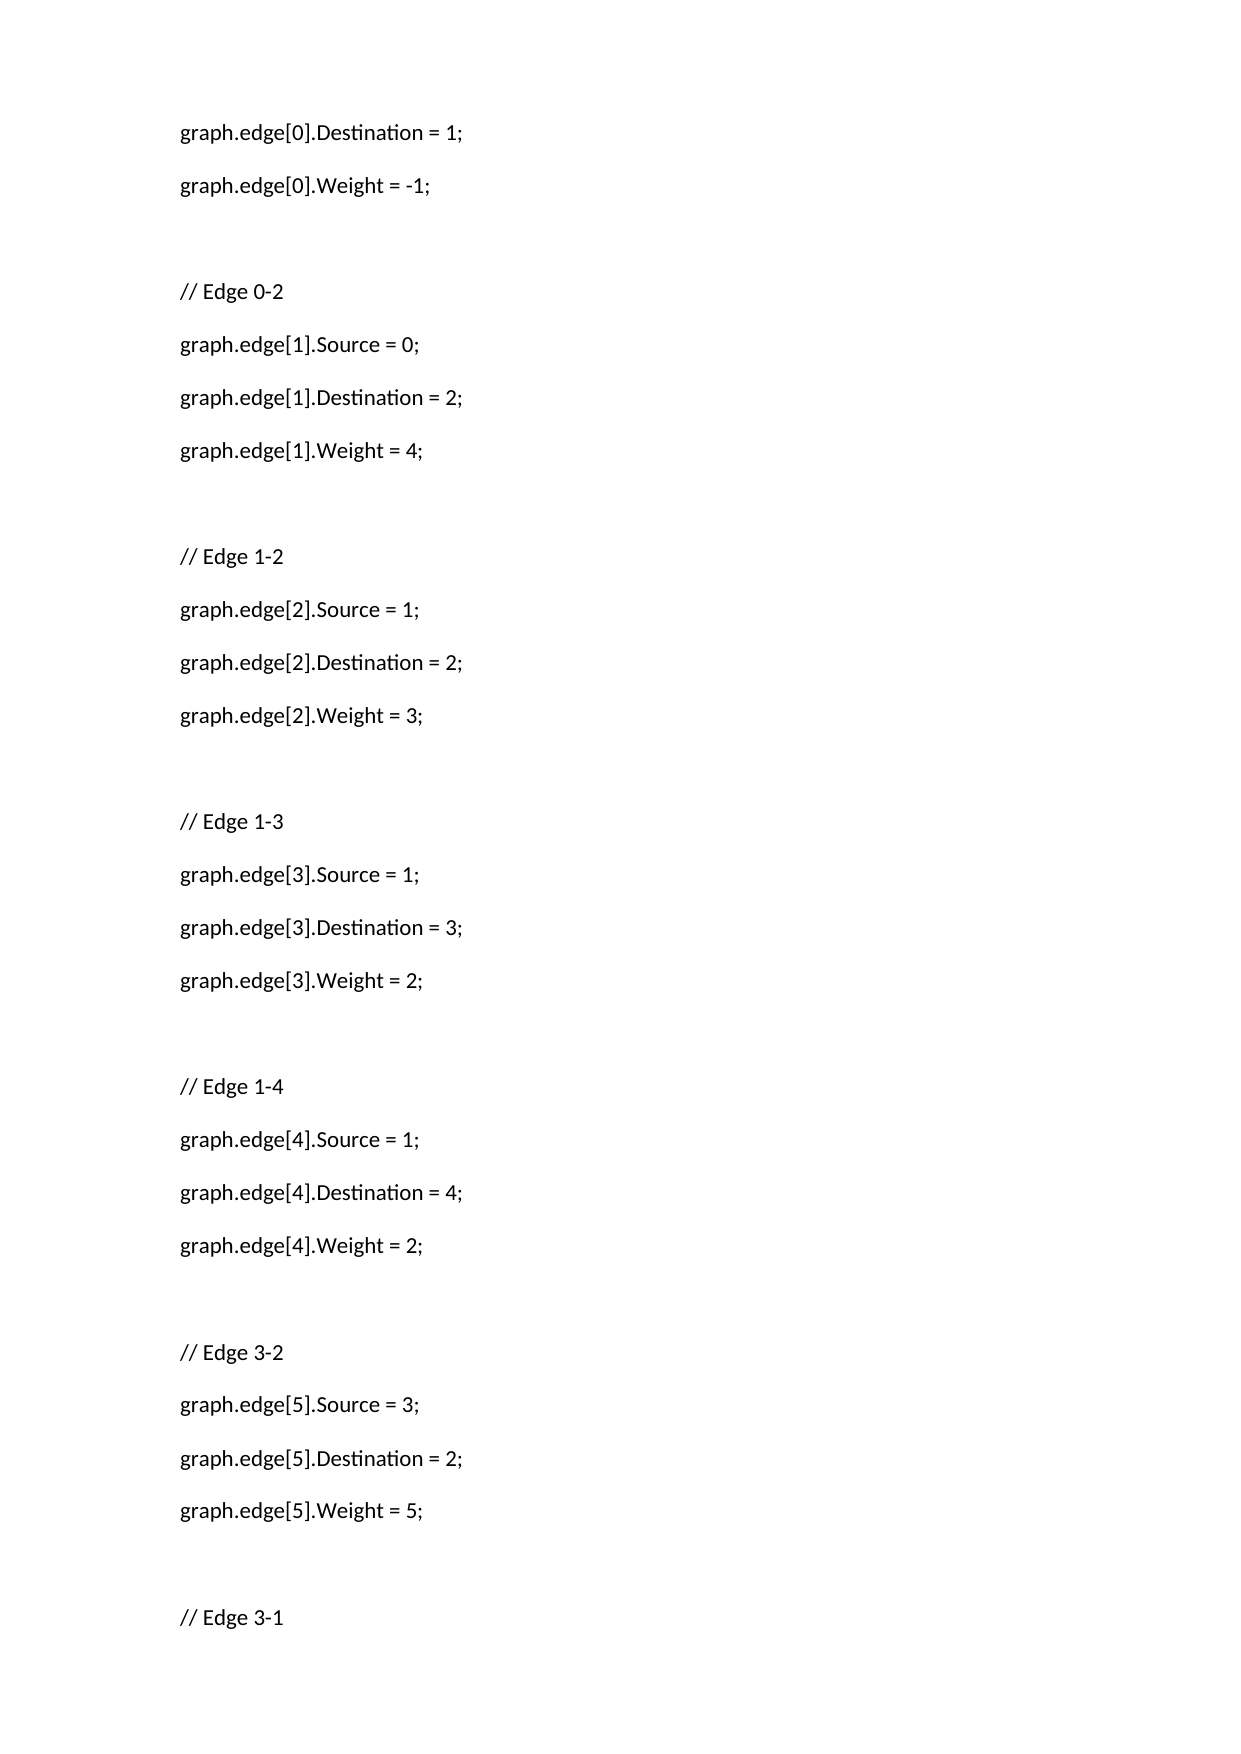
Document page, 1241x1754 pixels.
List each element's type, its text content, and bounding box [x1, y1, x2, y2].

text graph.edge[2].Source = 1; [118, 595, 1122, 623]
text // Edge 3-2 [118, 1338, 1122, 1366]
text // Edge 0-2 [118, 277, 1122, 305]
text // Edge 1-2 [118, 542, 1122, 570]
text graph.edge[4].Destination = 4; [118, 1178, 1122, 1207]
text graph.edge[3].Weight = 2; [118, 966, 1122, 994]
text // Edge 1-3 [118, 807, 1122, 835]
text graph.edge[3].Destination = 3; [118, 913, 1122, 941]
text graph.edge[2].Weight = 3; [118, 701, 1122, 729]
text graph.edge[2].Destination = 2; [118, 648, 1122, 676]
text graph.edge[5].Destination = 2; [118, 1444, 1122, 1472]
text graph.edge[0].Destination = 1; [118, 118, 1122, 146]
text graph.edge[5].Weight = 5; [118, 1497, 1122, 1525]
text graph.edge[5].Source = 3; [118, 1391, 1122, 1419]
text graph.edge[4].Weight = 2; [118, 1232, 1122, 1259]
text graph.edge[1].Destination = 2; [118, 383, 1122, 411]
text graph.edge[0].Weight = -1; [118, 171, 1122, 199]
text graph.edge[4].Source = 1; [118, 1126, 1122, 1153]
text // Edge 3-1 [118, 1603, 1122, 1631]
text graph.edge[3].Source = 1; [118, 860, 1122, 888]
text // Edge 1-4 [118, 1072, 1122, 1101]
text graph.edge[1].Source = 0; [118, 330, 1122, 358]
text graph.edge[1].Weight = 4; [118, 436, 1122, 464]
